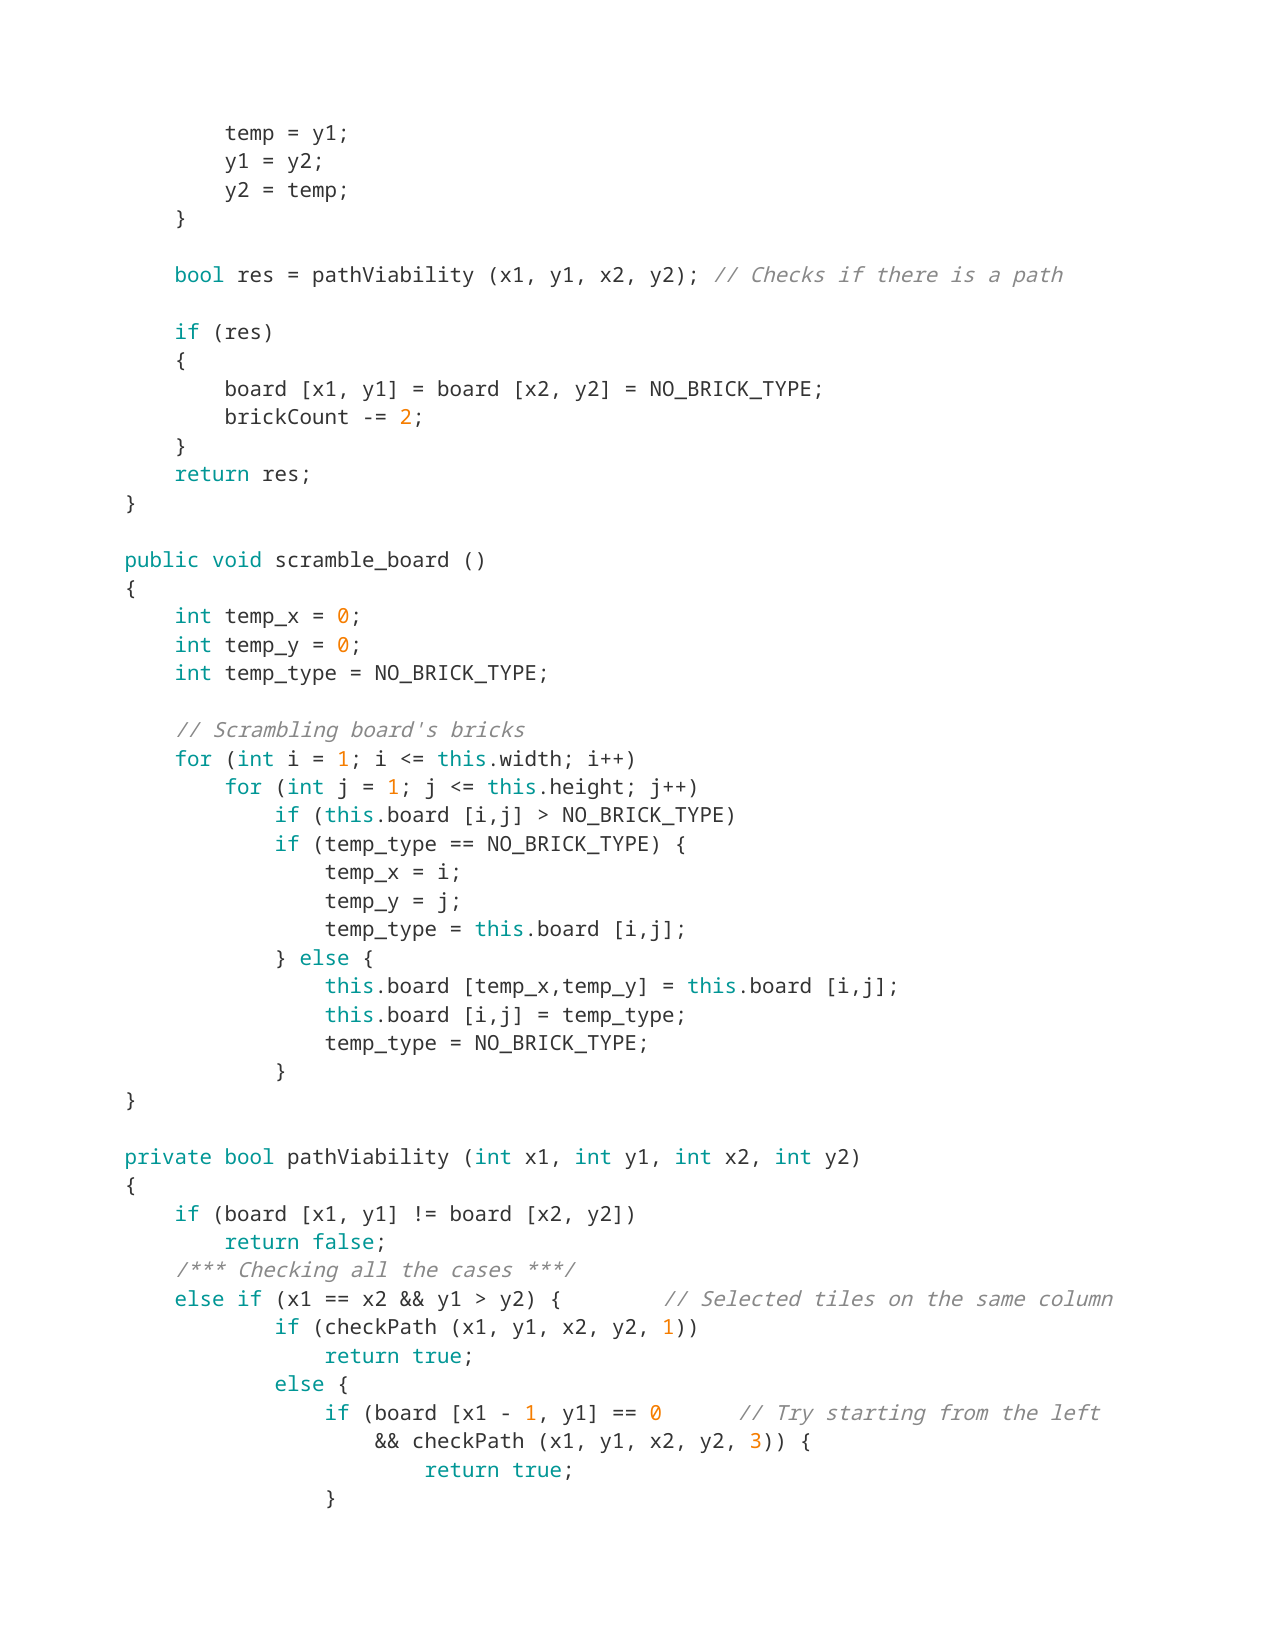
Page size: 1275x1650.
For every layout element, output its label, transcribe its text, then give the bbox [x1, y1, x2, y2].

text temp = y1; y1 = y2; y2 = temp; } bool res = pathViability (x1, y1, x2, y2); // Checks if there is a path if (res) { board [x1, y1] = board [x2, y2] = NO_BRICK_TYPE; brickCount -= 2; } return res; } public void scramble_board () { int temp_x = 0; int temp_y = 0; int temp_type = NO_BRICK_TYPE; // Scrambling board's bricks for (int i = 1; i <= this.width; i++) for (int j = 1; j <= this.height; j++) if (this.board [i,j] > NO_BRICK_TYPE) if (temp_type == NO_BRICK_TYPE) { temp_x = i; temp_y = j; temp_type = this.board [i,j]; } else { this.board [temp_x,temp_y] = this.board [i,j]; this.board [i,j] = temp_type; temp_type = NO_BRICK_TYPE; } } private bool pathViability (int x1, int y1, int x2, int y2) { if (board [x1, y1] != board [x2, y2]) return false; /*** Checking all the cases ***/ else if (x1 == x2 && y1 > y2) { // Selected tiles on the same column if (checkPath (x1, y1, x2, y2, 1)) return true; else { if (board [x1 - 1, y1] == 0 // Try starting from the left && checkPath (x1, y1, x2, y2, 3)) { return true; } [24, 118, 1241, 1512]
